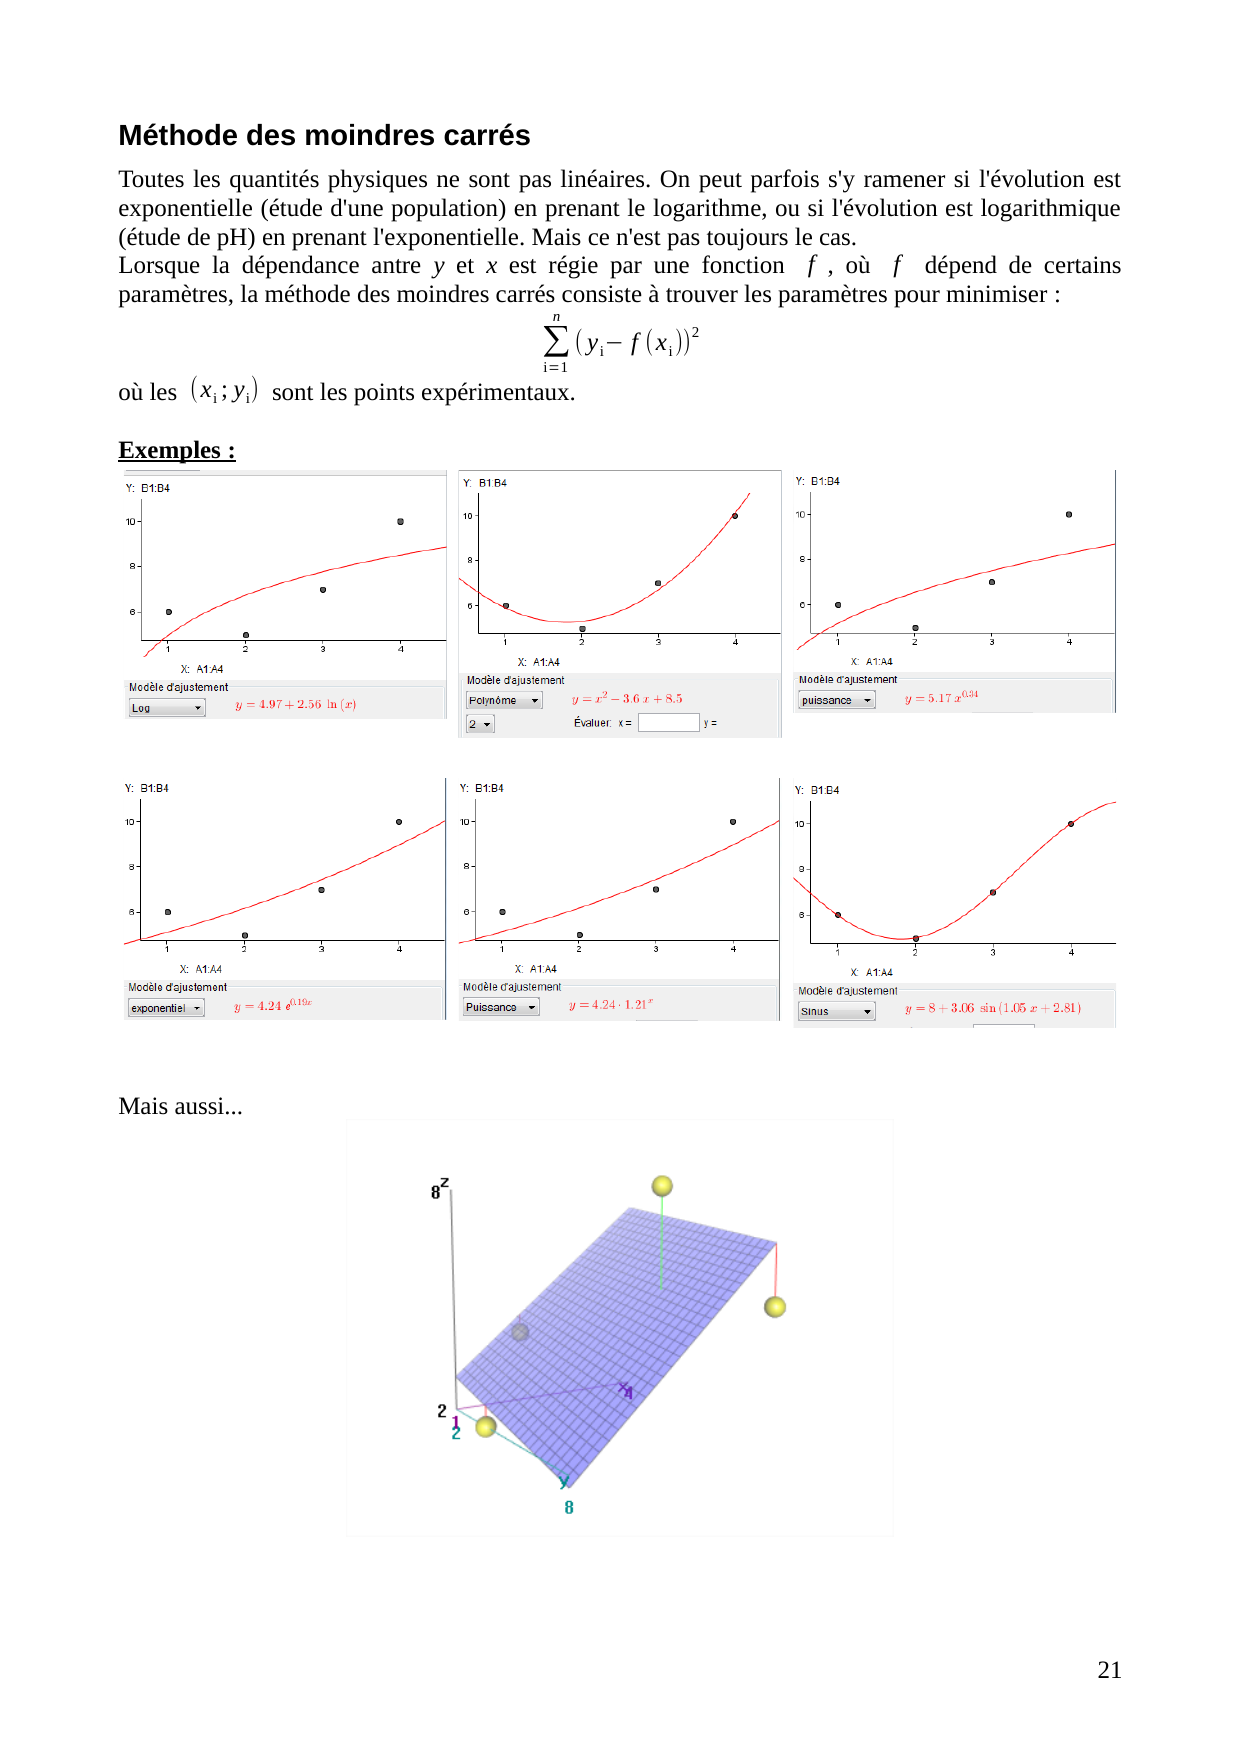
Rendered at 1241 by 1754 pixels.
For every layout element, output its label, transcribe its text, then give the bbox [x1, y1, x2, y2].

table_header [118, 464, 453, 772]
picture [793, 778, 1117, 1028]
picture [458, 470, 782, 738]
picture [123, 470, 447, 719]
table_cell [118, 772, 453, 1062]
text Mais aussi... [118, 1091, 1122, 1120]
table_cell [788, 772, 1122, 1062]
text Exemples : [118, 435, 1122, 464]
text où les sont les points expérimentaux. [118, 375, 1122, 407]
picture [346, 1119, 894, 1537]
table_header [788, 464, 1122, 772]
picture [458, 778, 782, 1021]
text Lorsque la dépendance antre y et x est régie par une fonction , où dépend de certains paramètres, la méthode des moindres carrés consiste à trouver les paramètres pour minimiser : [118, 250, 1122, 308]
subtitle Méthode des moindres carrés [118, 118, 1122, 152]
picture [793, 470, 1117, 713]
text Toutes les quantités physiques ne sont pas linéaires. On peut parfois s'y ramener si l'évolution est exponentielle (étude d'une population) en prenant le logarithme, ou si l'évolution est logarithmique (étude de pH) en prenant l'exponentielle. Mais ce n'est pas toujours le cas. [118, 164, 1122, 250]
table_header [453, 464, 787, 772]
table_cell [453, 772, 787, 1062]
picture [123, 778, 447, 1020]
